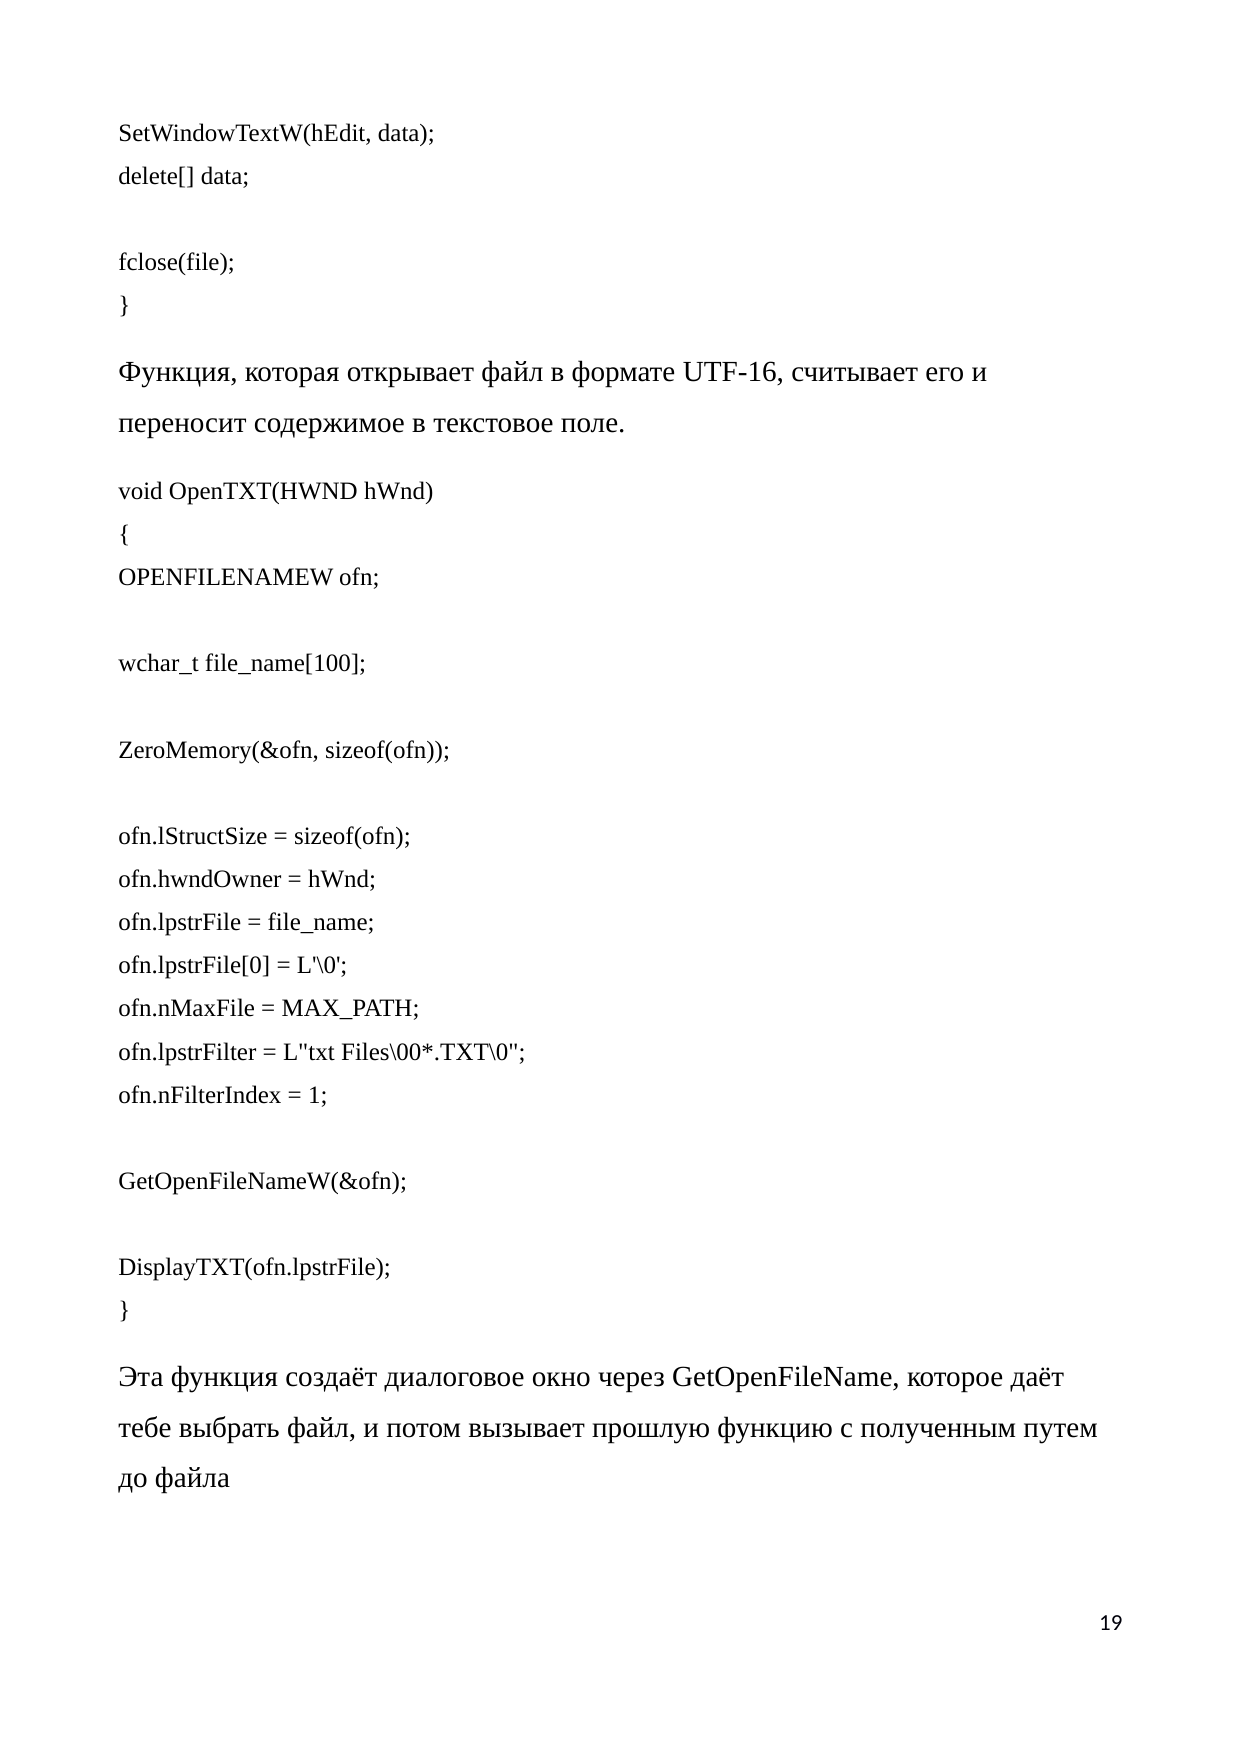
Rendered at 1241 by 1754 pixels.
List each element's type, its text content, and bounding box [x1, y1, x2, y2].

text Функция, которая открывает файл в формате UTF-16, считывает его и переносит содержимое в текстовое поле. [118, 354, 1122, 438]
text SetWindowTextW(hEdit, data); delete[] data; fclose(file); } [118, 118, 1122, 319]
text Эта функция создаёт диалоговое окно через GetOpenFileName, которое даёт тебе выбрать файл, и потом вызывает прошлую функцию с полученным путем до файла [118, 1359, 1122, 1493]
text void OpenTXT(HWND hWnd) { OPENFILENAMEW ofn; wchar_t file_name[100]; ZeroMemory(&ofn, sizeof(ofn)); ofn.lStructSize = sizeof(ofn); ofn.hwndOwner = hWnd; ofn.lpstrFile = file_name; ofn.lpstrFile[0] = L'\0'; ofn.nMaxFile = MAX_PATH; ofn.lpstrFilter = L"txt Files\00*.TXT\0"; ofn.nFilterIndex = 1; GetOpenFileNameW(&ofn); DisplayTXT(ofn.lpstrFile); } [118, 476, 1122, 1324]
